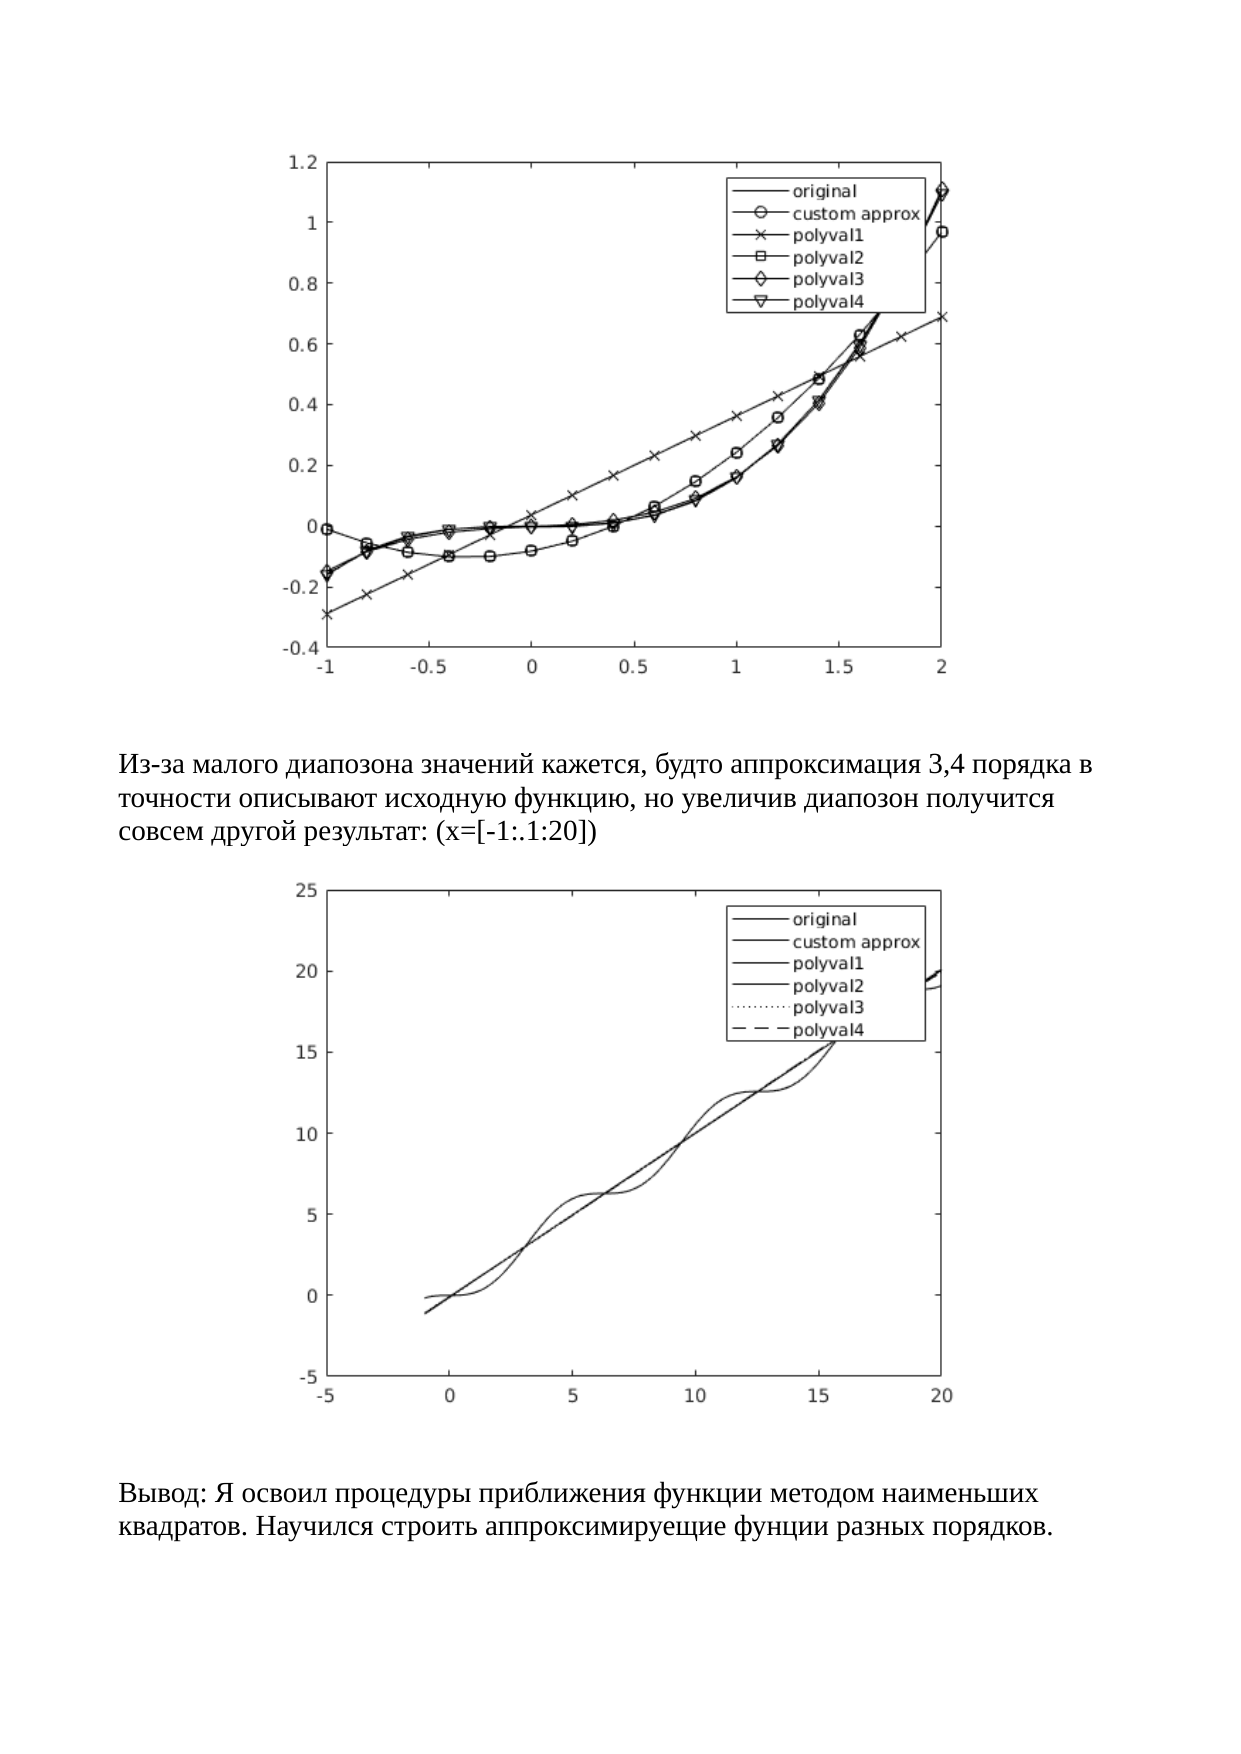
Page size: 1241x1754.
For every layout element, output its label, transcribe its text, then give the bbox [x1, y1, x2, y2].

picture [223, 118, 1017, 713]
text Вывод: Я освоил процедуры приближения функции методом наименьших квадратов. Научился строить аппроксимируещие фунции разных порядков. [118, 1475, 1122, 1542]
picture [223, 846, 1017, 1442]
text Из-за малого диапозона значений кажется, будто аппроксимация 3,4 порядка в точности описывают исходную функцию, но увеличив диапозон получится совсем другой результат: (x=[-1:.1:20]) [118, 746, 1122, 847]
